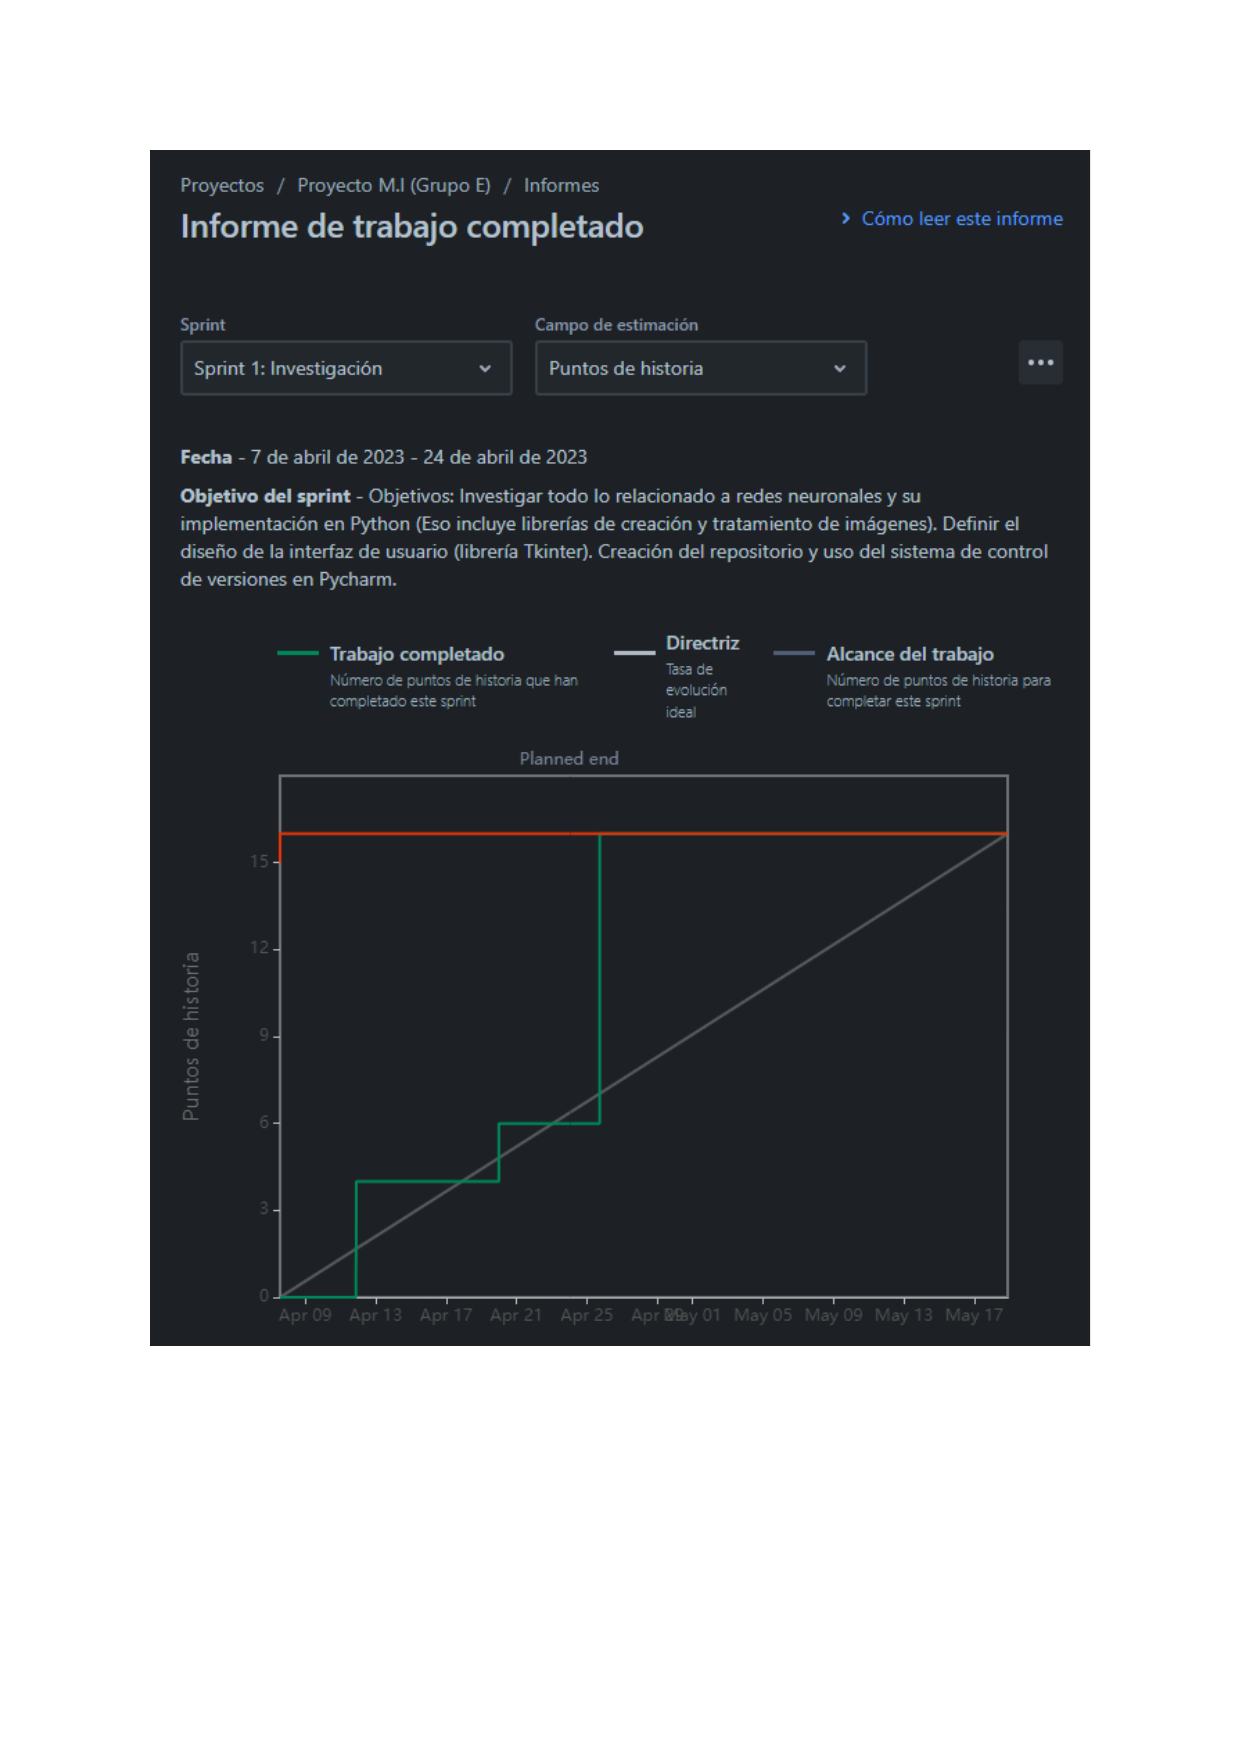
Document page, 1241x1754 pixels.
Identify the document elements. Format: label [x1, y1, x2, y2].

picture [150, 150, 1091, 1346]
